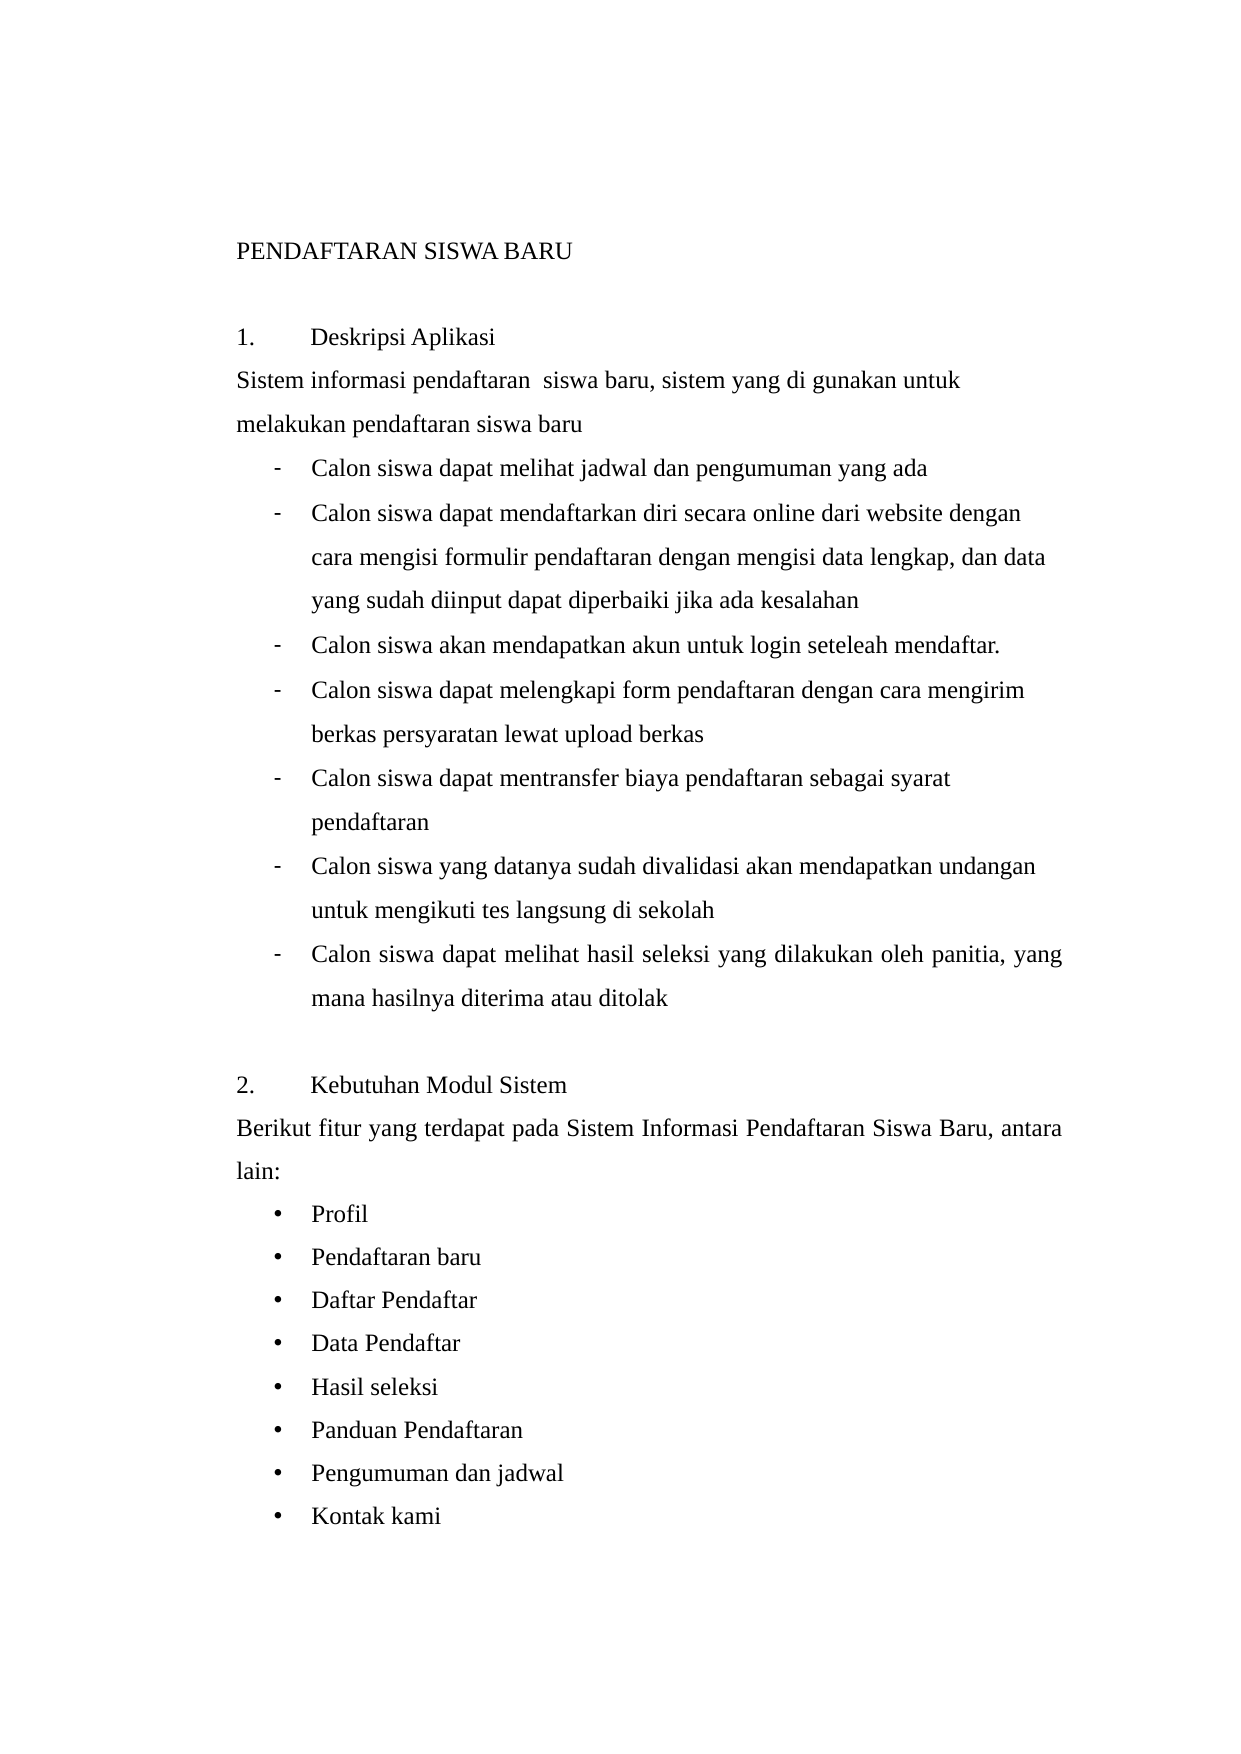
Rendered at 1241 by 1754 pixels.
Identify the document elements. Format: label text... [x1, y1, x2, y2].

list Calon siswa dapat melengkapi form pendaftaran dengan cara mengirim berkas persyaratan lewat upload berkas [274, 674, 1063, 748]
list Pengumuman dan jadwal [274, 1458, 1063, 1487]
list Calon siswa dapat melihat hasil seleksi yang dilakukan oleh panitia, yang mana hasilnya diterima atau ditolak [274, 938, 1063, 1012]
list Kontak kami [274, 1501, 1063, 1530]
list Calon siswa dapat mendaftarkan diri secara online dari website dengan cara mengisi formulir pendaftaran dengan mengisi data lengkap, dan data yang sudah diinput dapat diperbaiki jika ada kesalahan [274, 498, 1063, 614]
list Calon siswa dapat mentransfer biaya pendaftaran sebagai syarat pendaftaran [274, 762, 1063, 836]
list Berikut fitur yang terdapat pada Sistem Informasi Pendaftaran Siswa Baru, antara lain: [236, 1113, 1063, 1185]
list Kebutuhan Modul Sistem [236, 1070, 1063, 1098]
list Panduan Pendaftaran [274, 1415, 1063, 1443]
list Profil [274, 1199, 1063, 1228]
list Data Pendaftar [274, 1328, 1063, 1357]
list Pendaftaran baru [274, 1242, 1063, 1271]
list Sistem informasi pendaftaran siswa baru, sistem yang di gunakan untuk melakukan pendaftaran siswa baru [236, 366, 1063, 437]
list Hasil seleksi [274, 1372, 1063, 1400]
list Calon siswa akan mendapatkan akun untuk login seteleah mendaftar. [274, 629, 1063, 659]
list Calon siswa yang datanya sudah divalidasi akan mendapatkan undangan untuk mengikuti tes langsung di sekolah [274, 851, 1063, 924]
list Calon siswa dapat melihat jadwal dan pengumuman yang ada [274, 452, 1063, 482]
list Daftar Pendaftar [274, 1285, 1063, 1314]
text PENDAFTARAN SISWA BARU [236, 236, 1063, 265]
list Deskripsi Aplikasi [236, 322, 1063, 351]
